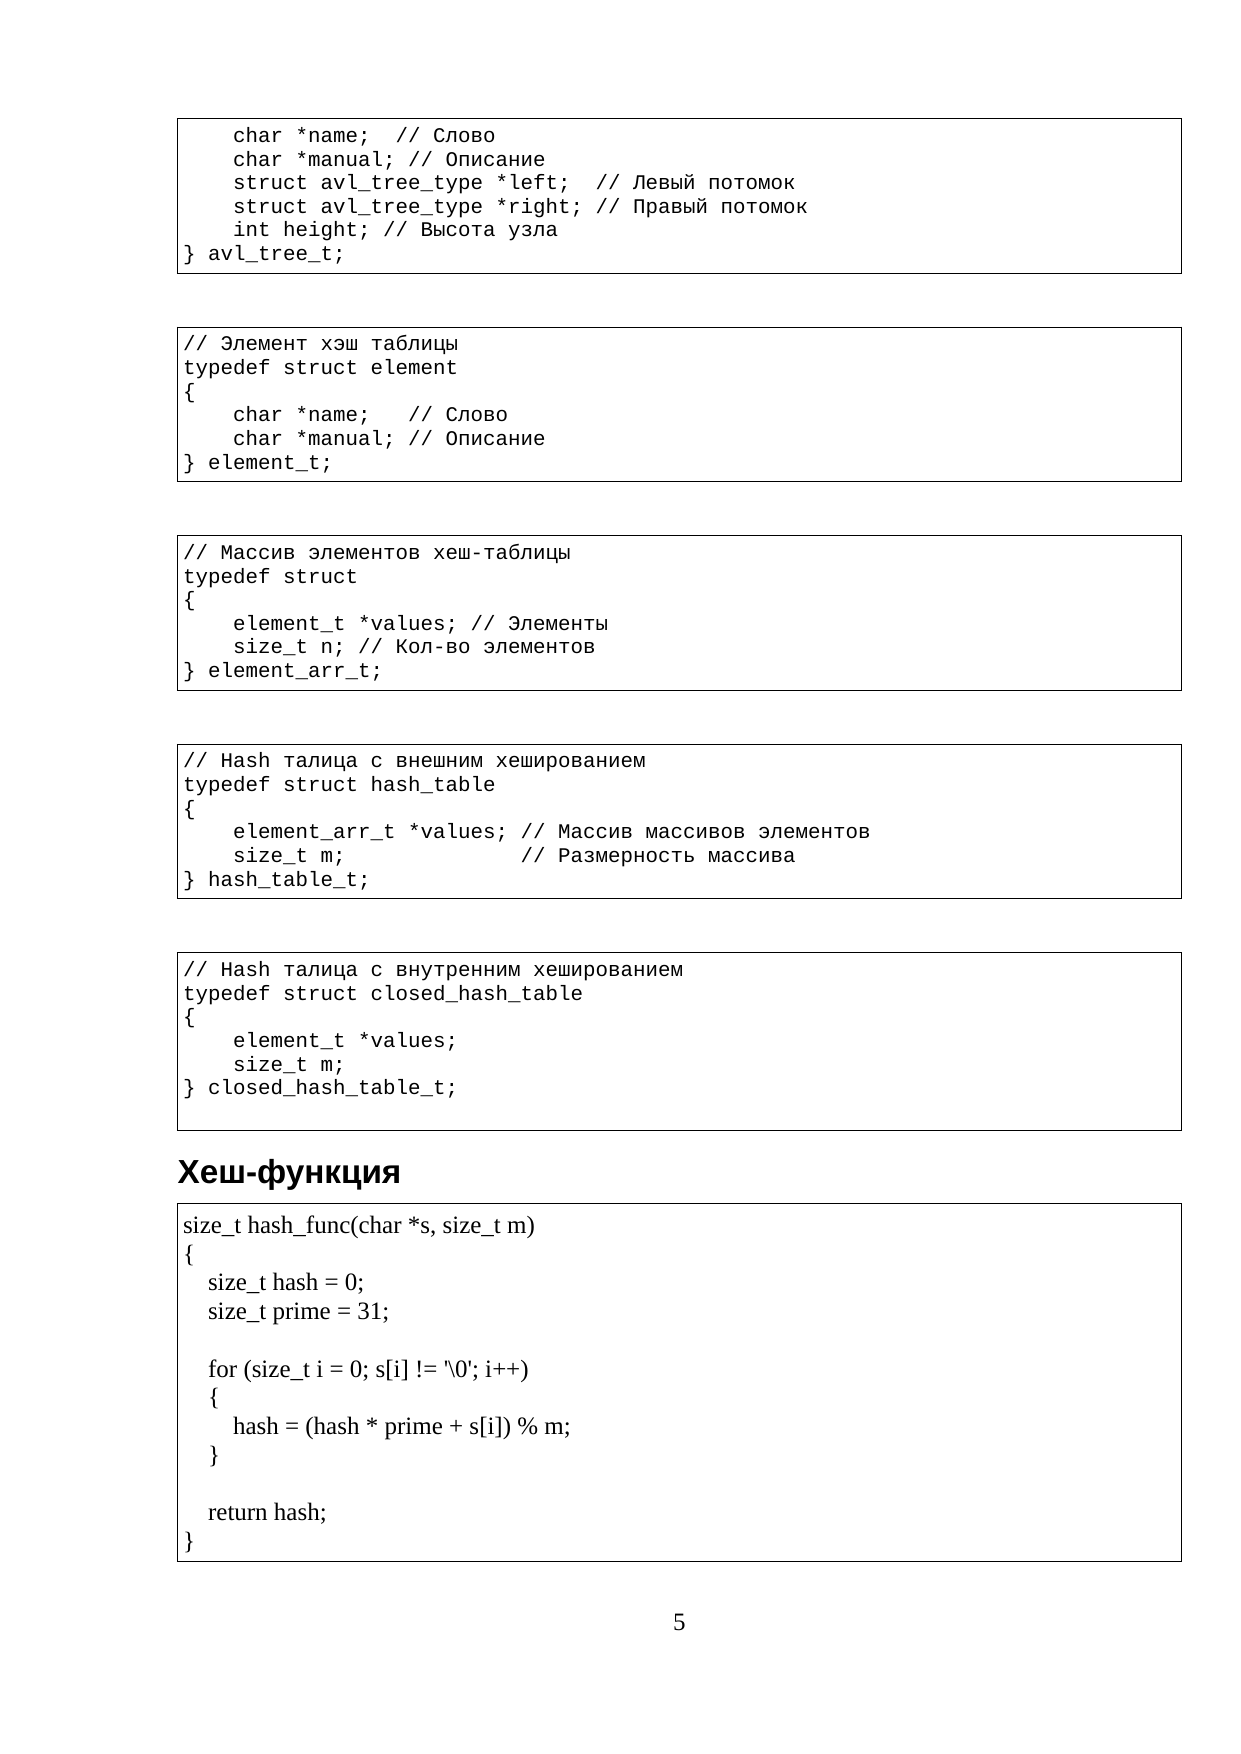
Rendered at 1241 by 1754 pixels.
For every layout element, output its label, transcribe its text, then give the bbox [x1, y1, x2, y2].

table_header // Hash талица с внутренним хешированием typedef struct closed_hash_table { element_t *values; size_t m; } closed_hash_table_t; [178, 953, 1181, 1130]
subtitle Хеш-функция [177, 1152, 1181, 1191]
table_header // Массив элементов хеш-таблицы typedef struct { element_t *values; // Элементы size_t n; // Кол-во элементов } element_arr_t; [178, 536, 1181, 689]
table_header // Элемент хэш таблицы typedef struct element { char *name; // Слово char *manual; // Описание } element_t; [178, 328, 1181, 481]
table_header char *name; // Слово char *manual; // Описание struct avl_tree_type *left; // Левый потомок struct avl_tree_type *right; // Правый потомок int height; // Высота узла } avl_tree_t; [178, 119, 1181, 272]
table_header size_t hash_func(char *s, size_t m) { size_t hash = 0; size_t prime = 31; for (size_t i = 0; s[i] != '\0'; i++) { hash = (hash * prime + s[i]) % m; } return hash; } [178, 1204, 1181, 1561]
table_header // Hash талица с внешним хешированием typedef struct hash_table { element_arr_t *values; // Массив массивов элементов size_t m; // Размерность массива } hash_table_t; [178, 745, 1181, 898]
